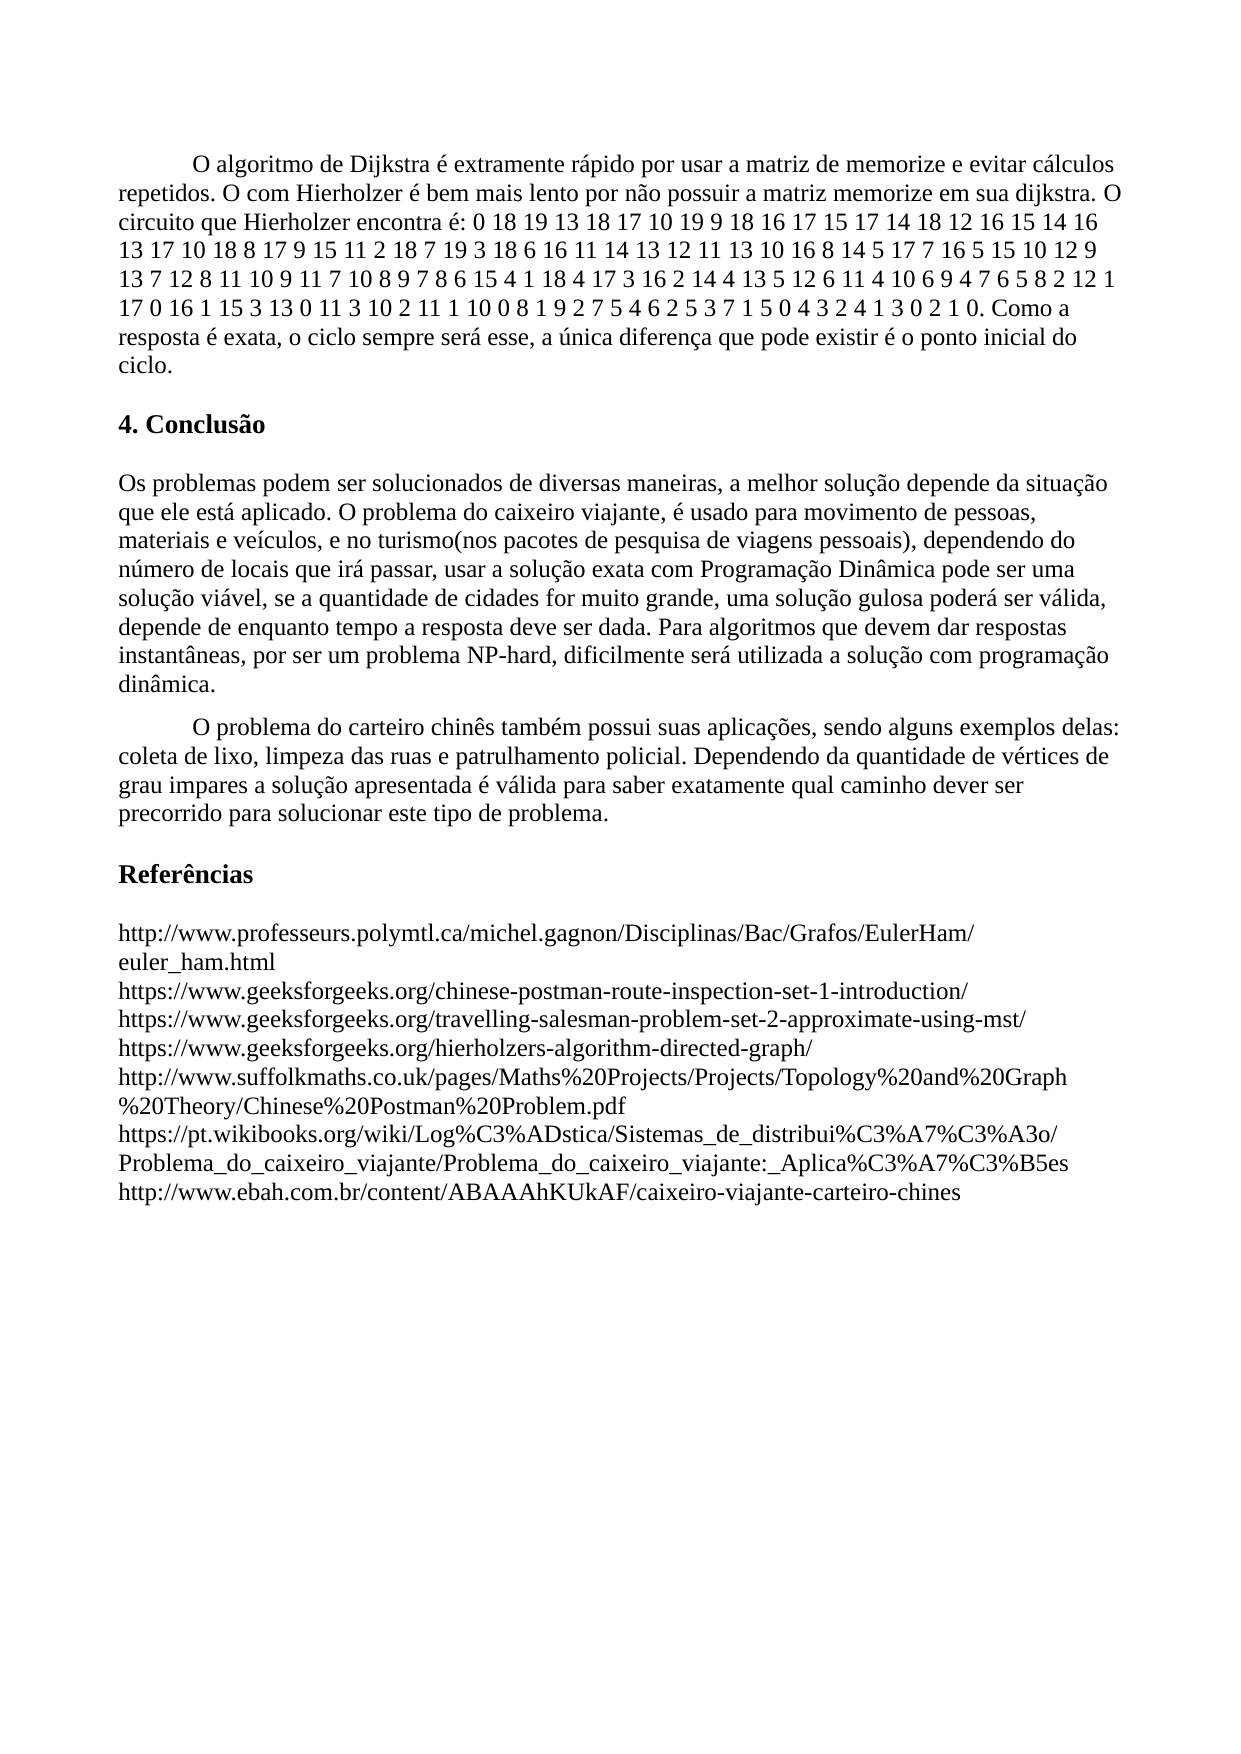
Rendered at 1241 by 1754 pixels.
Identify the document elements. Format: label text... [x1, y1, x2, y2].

text Os problemas podem ser solucionados de diversas maneiras, a melhor solução depende da situação que ele está aplicado. O problema do caixeiro viajante, é usado para movimento de pessoas, materiais e veículos, e no turismo(nos pacotes de pesquisa de viagens pessoais), dependendo do número de locais que irá passar, usar a solução exata com Programação Dinâmica pode ser uma solução viável, se a quantidade de cidades for muito grande, uma solução gulosa poderá ser válida, depende de enquanto tempo a resposta deve ser dada. Para algoritmos que devem dar respostas instantâneas, por ser um problema NP-hard, dificilmente será utilizada a solução com programação dinâmica. [118, 468, 1122, 698]
text 4. Conclusão [118, 408, 1122, 439]
text http://www.ebah.com.br/content/ABAAAhKUkAF/caixeiro-viajante-carteiro-chines [118, 1177, 1122, 1206]
text O algoritmo de Dijkstra é extramente rápido por usar a matriz de memorize e evitar cálculos repetidos. O com Hierholzer é bem mais lento por não possuir a matriz memorize em sua dijkstra. O circuito que Hierholzer encontra é: 0 18 19 13 18 17 10 19 9 18 16 17 15 17 14 18 12 16 15 14 16 13 17 10 18 8 17 9 15 11 2 18 7 19 3 18 6 16 11 14 13 12 11 13 10 16 8 14 5 17 7 16 5 15 10 12 9 13 7 12 8 11 10 9 11 7 10 8 9 7 8 6 15 4 1 18 4 17 3 16 2 14 4 13 5 12 6 11 4 10 6 9 4 7 6 5 8 2 12 1 17 0 16 1 15 3 13 0 11 3 10 2 11 1 10 0 8 1 9 2 7 5 4 6 2 5 3 7 1 5 0 4 3 2 4 1 3 0 2 1 0. Como a resposta é exata, o ciclo sempre será esse, a única diferença que pode existir é o ponto inicial do ciclo. [118, 149, 1122, 379]
text Referências [118, 858, 1122, 889]
text https://www.geeksforgeeks.org/travelling-salesman-problem-set-2-approximate-using-mst/ [118, 1004, 1122, 1033]
text O problema do carteiro chinês também possui suas aplicações, sendo alguns exemplos delas: coleta de lixo, limpeza das ruas e patrulhamento policial. Dependendo da quantidade de vértices de grau impares a solução apresentada é válida para saber exatamente qual caminho dever ser precorrido para solucionar este tipo de problema. [118, 712, 1122, 827]
text https://pt.wikibooks.org/wiki/Log%C3%ADstica/Sistemas_de_distribui%C3%A7%C3%A3o/Problema_do_caixeiro_viajante/Problema_do_caixeiro_viajante:_Aplica%C3%A7%C3%B5es [118, 1119, 1122, 1177]
text http://www.suffolkmaths.co.uk/pages/Maths%20Projects/Projects/Topology%20and%20Graph%20Theory/Chinese%20Postman%20Problem.pdf [118, 1062, 1122, 1119]
text http://www.professeurs.polymtl.ca/michel.gagnon/Disciplinas/Bac/Grafos/EulerHam/euler_ham.html [118, 918, 1122, 976]
text https://www.geeksforgeeks.org/hierholzers-algorithm-directed-graph/ [118, 1033, 1122, 1062]
text https://www.geeksforgeeks.org/chinese-postman-route-inspection-set-1-introduction/ [118, 976, 1122, 1004]
